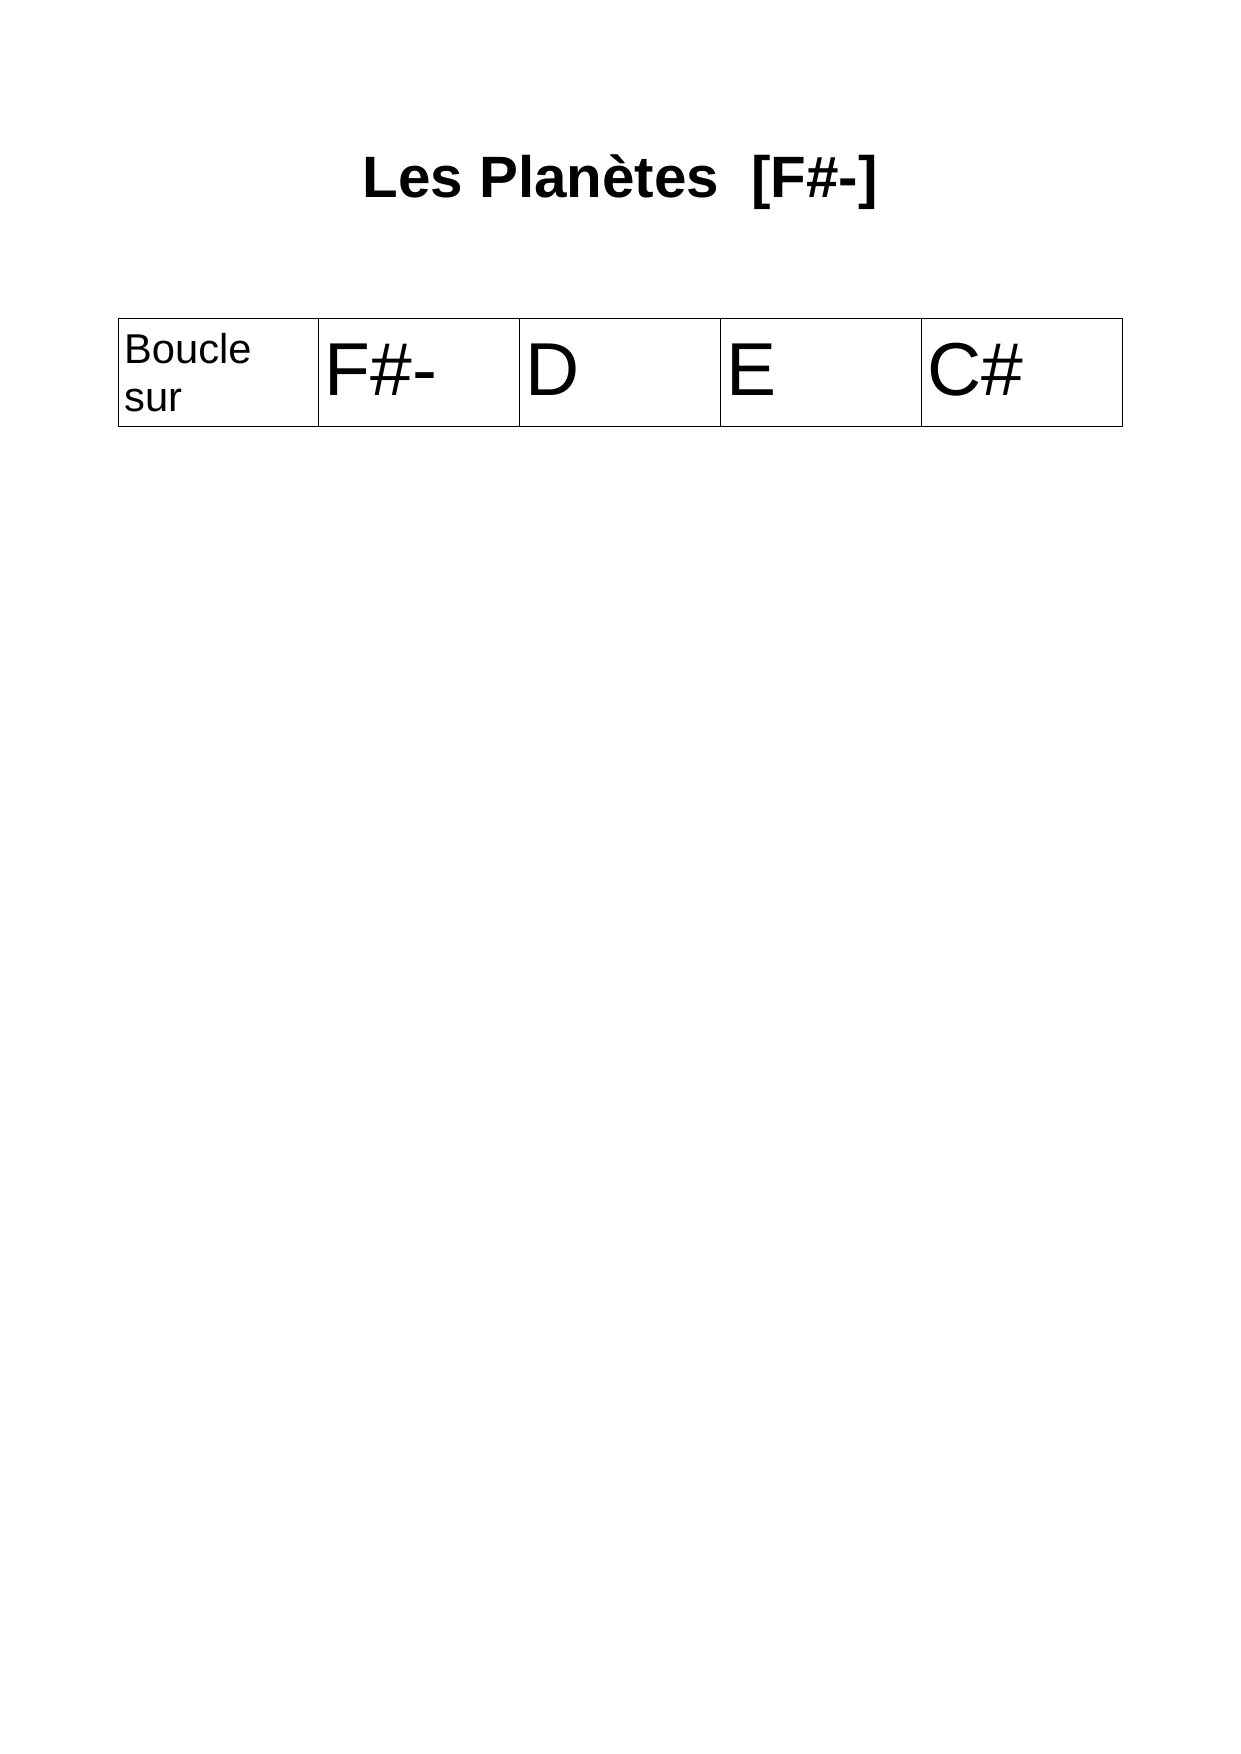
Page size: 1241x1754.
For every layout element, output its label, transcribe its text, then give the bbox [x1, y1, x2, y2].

table_header E [721, 319, 921, 426]
table_header F#- [319, 319, 519, 426]
table_header Boucle sur [119, 319, 318, 426]
table_header C# [922, 319, 1122, 426]
title Les Planètes [F#-] [118, 143, 1122, 210]
table_header D [520, 319, 720, 426]
